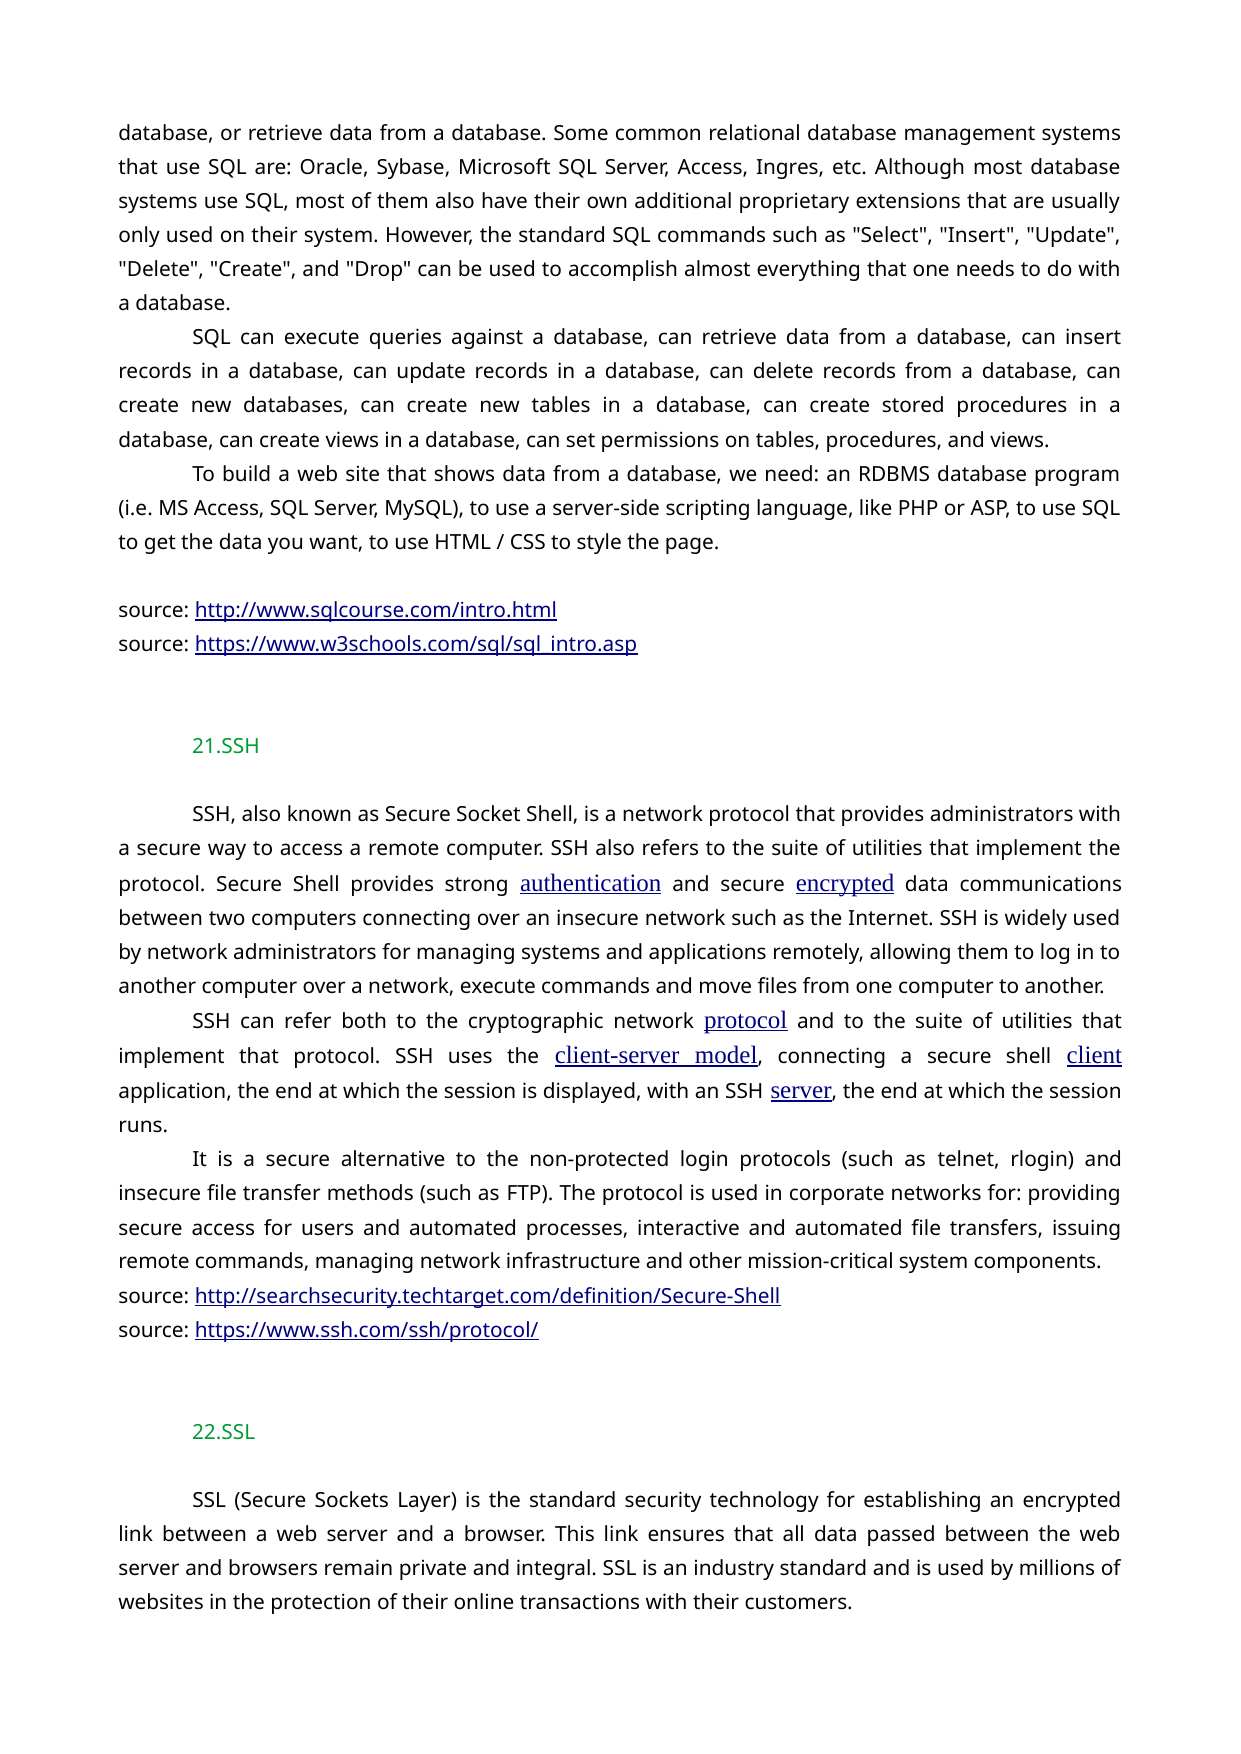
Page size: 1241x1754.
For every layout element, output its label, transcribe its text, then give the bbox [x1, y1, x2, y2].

list SSL [118, 1417, 1122, 1445]
text SQL can execute queries against a database, can retrieve data from a database, can insert records in a database, can update records in a database, can delete records from a database, can create new databases, can create new tables in a database, can create stored procedures in a database, can create views in a database, can set permissions on tables, procedures, and views. [118, 322, 1122, 453]
text source: http://searchsecurity.techtarget.com/definition/Secure-Shell [118, 1281, 1122, 1309]
text It is a secure alternative to the non-protected login protocols (such as telnet, rlogin) and insecure file transfer methods (such as FTP). The protocol is used in corporate networks for: providing secure access for users and automated processes, interactive and automated file transfers, issuing remote commands, managing network infrastructure and other mission-critical system components. [118, 1144, 1122, 1275]
text To build a web site that shows data from a database, we need: an RDBMS database program (i.e. MS Access, SQL Server, MySQL), to use a server-side scripting language, like PHP or ASP, to use SQL to get the data you want, to use HTML / CSS to style the page. [118, 459, 1122, 555]
text SSH, also known as Secure Socket Shell, is a network protocol that provides administrators with a secure way to access a remote computer. SSH also refers to the suite of utilities that implement the protocol. Secure Shell provides strong authentication and secure encrypted data communications between two computers connecting over an insecure network such as the Internet. SSH is widely used by network administrators for managing systems and applications remotely, allowing them to log in to another computer over a network, execute commands and move files from one computer to another. [118, 799, 1122, 999]
list SSH [118, 731, 1122, 760]
text source: https://www.w3schools.com/sql/sql_intro.asp [118, 629, 1122, 657]
text SSH can refer both to the cryptographic network protocol and to the suite of utilities that implement that protocol. SSH uses the client-server model, connecting a secure shell client application, the end at which the session is displayed, with an SSH server, the end at which the session runs. [118, 1005, 1122, 1139]
text source: http://www.sqlcourse.com/intro.html [118, 595, 1122, 623]
text source: https://www.ssh.com/ssh/protocol/ [118, 1315, 1122, 1343]
text database, or retrieve data from a database. Some common relational database management systems that use SQL are: Oracle, Sybase, Microsoft SQL Server, Access, Ingres, etc. Although most database systems use SQL, most of them also have their own additional proprietary extensions that are usually only used on their system. However, the standard SQL commands such as "Select", "Insert", "Update", "Delete", "Create", and "Drop" can be used to accomplish almost everything that one needs to do with a database. [118, 118, 1122, 317]
text SSL (Secure Sockets Layer) is the standard security technology for establishing an encrypted link between a web server and a browser. This link ensures that all data passed between the web server and browsers remain private and integral. SSL is an industry standard and is used by millions of websites in the protection of their online transactions with their customers. [118, 1485, 1122, 1616]
